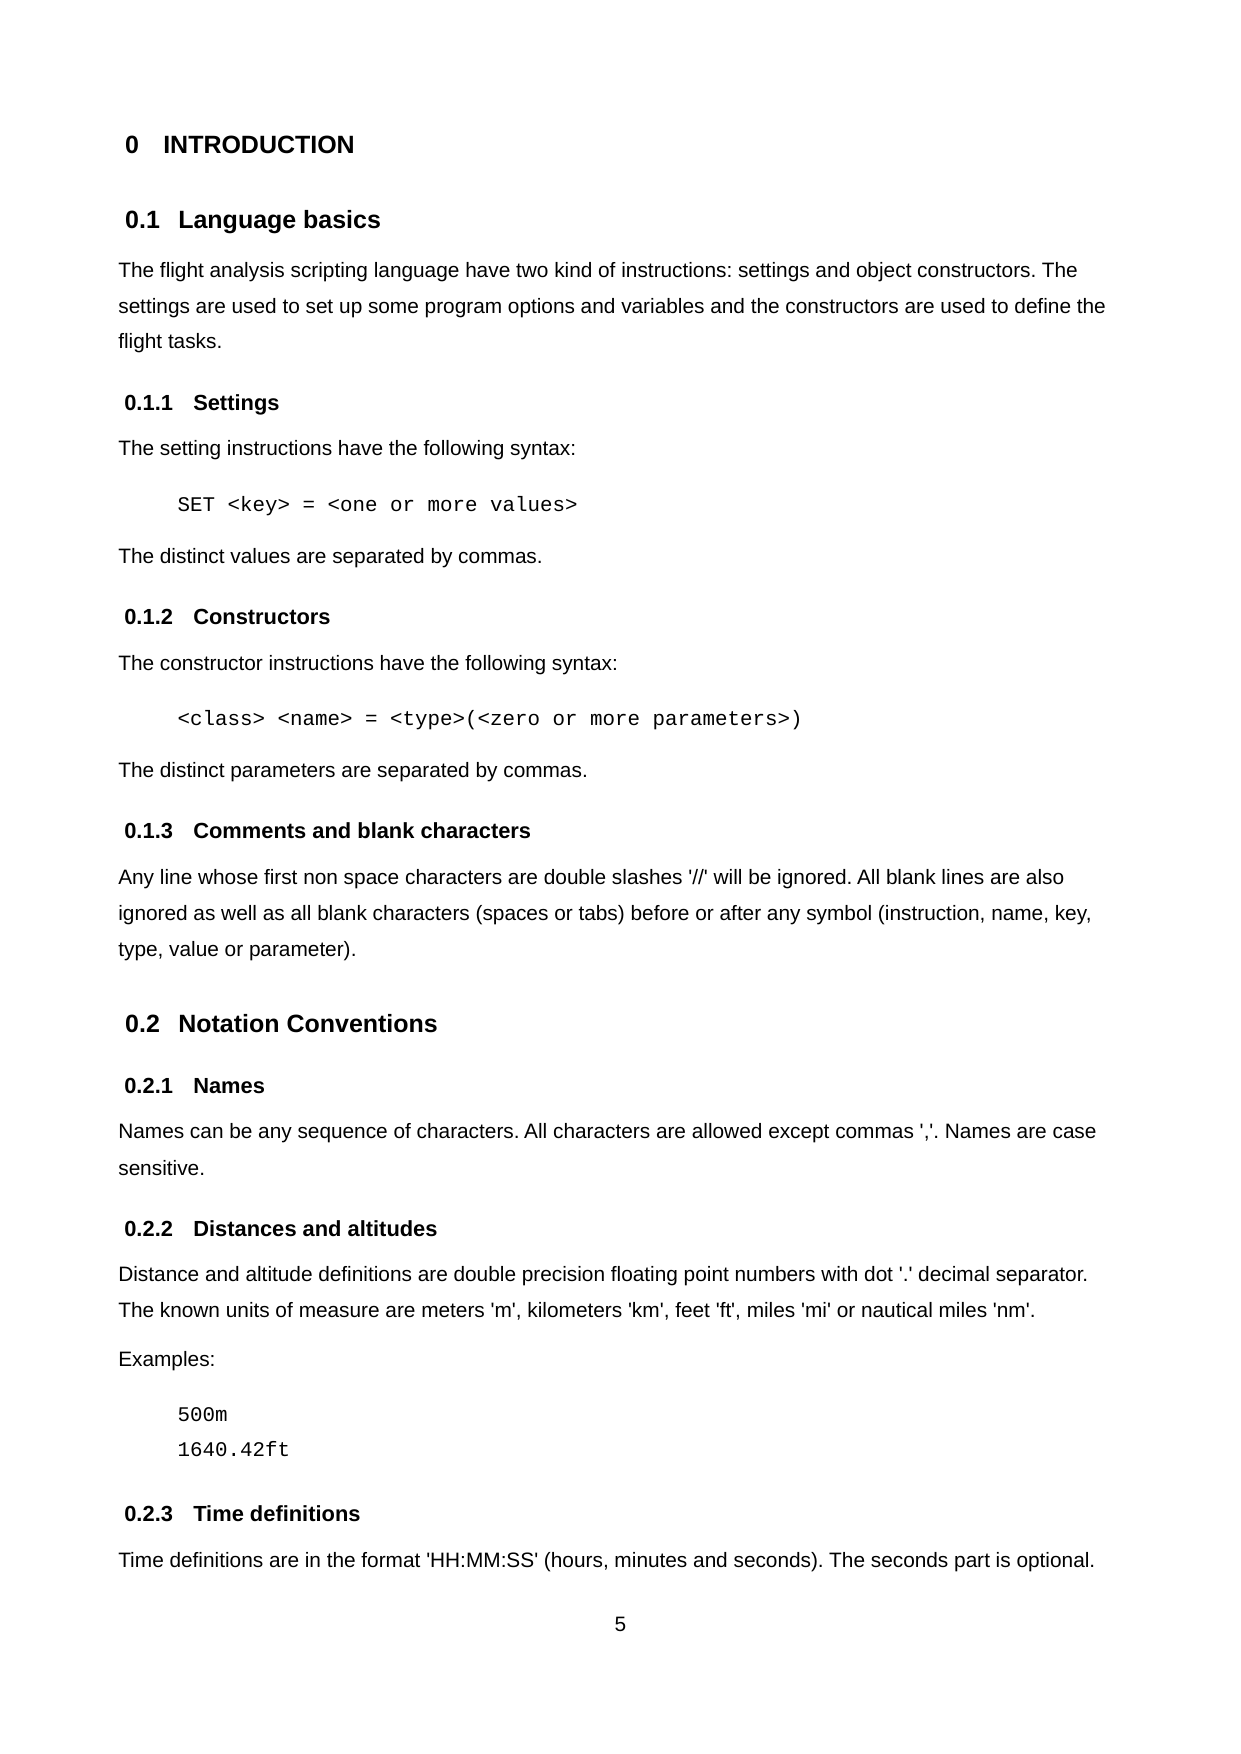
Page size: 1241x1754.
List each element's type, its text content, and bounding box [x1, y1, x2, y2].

subtitle Constructors [118, 604, 1122, 629]
text 500m 1640.42ft [177, 1404, 1063, 1463]
subtitle Language basics [118, 206, 1122, 234]
subtitle Names [118, 1073, 1122, 1098]
subtitle Notation Conventions [118, 1009, 1122, 1038]
text The flight analysis scripting language have two kind of instructions: settings and object constructors. The settings are used to set up some program options and variables and the constructors are used to define the flight tasks. [118, 257, 1122, 353]
text The distinct parameters are separated by commas. [118, 758, 1122, 782]
subtitle Comments and blank characters [118, 818, 1122, 843]
subtitle Settings [118, 389, 1122, 415]
subtitle Time definitions [118, 1501, 1122, 1526]
text The distinct values are separated by commas. [118, 544, 1122, 568]
subtitle Distances and altitudes [118, 1216, 1122, 1241]
text Any line whose first non space characters are double slashes '//' will be ignored. All blank lines are also ignored as well as all blank characters (spaces or tabs) before or after any symbol (instruction, name, key, type, value or parameter). [118, 865, 1122, 961]
text SET <key> = <one or more values> [177, 493, 1063, 517]
text Distance and altitude definitions are double precision floating point numbers with dot '.' decimal separator. The known units of measure are meters 'm', kilometers 'km', feet 'ft', miles 'mi' or nautical miles 'nm'. [118, 1262, 1122, 1322]
text Examples: [118, 1347, 1122, 1371]
subtitle Introduction [118, 130, 1122, 159]
text <class> <name> = <type>(<zero or more parameters>) [177, 708, 1063, 732]
text The setting instructions have the following syntax: [118, 436, 1122, 460]
text The constructor instructions have the following syntax: [118, 651, 1122, 674]
text Names can be any sequence of characters. All characters are allowed except commas ','. Names are case sensitive. [118, 1119, 1122, 1179]
text Time definitions are in the format 'HH:MM:SS' (hours, minutes and seconds). The seconds part is optional. [118, 1548, 1122, 1572]
